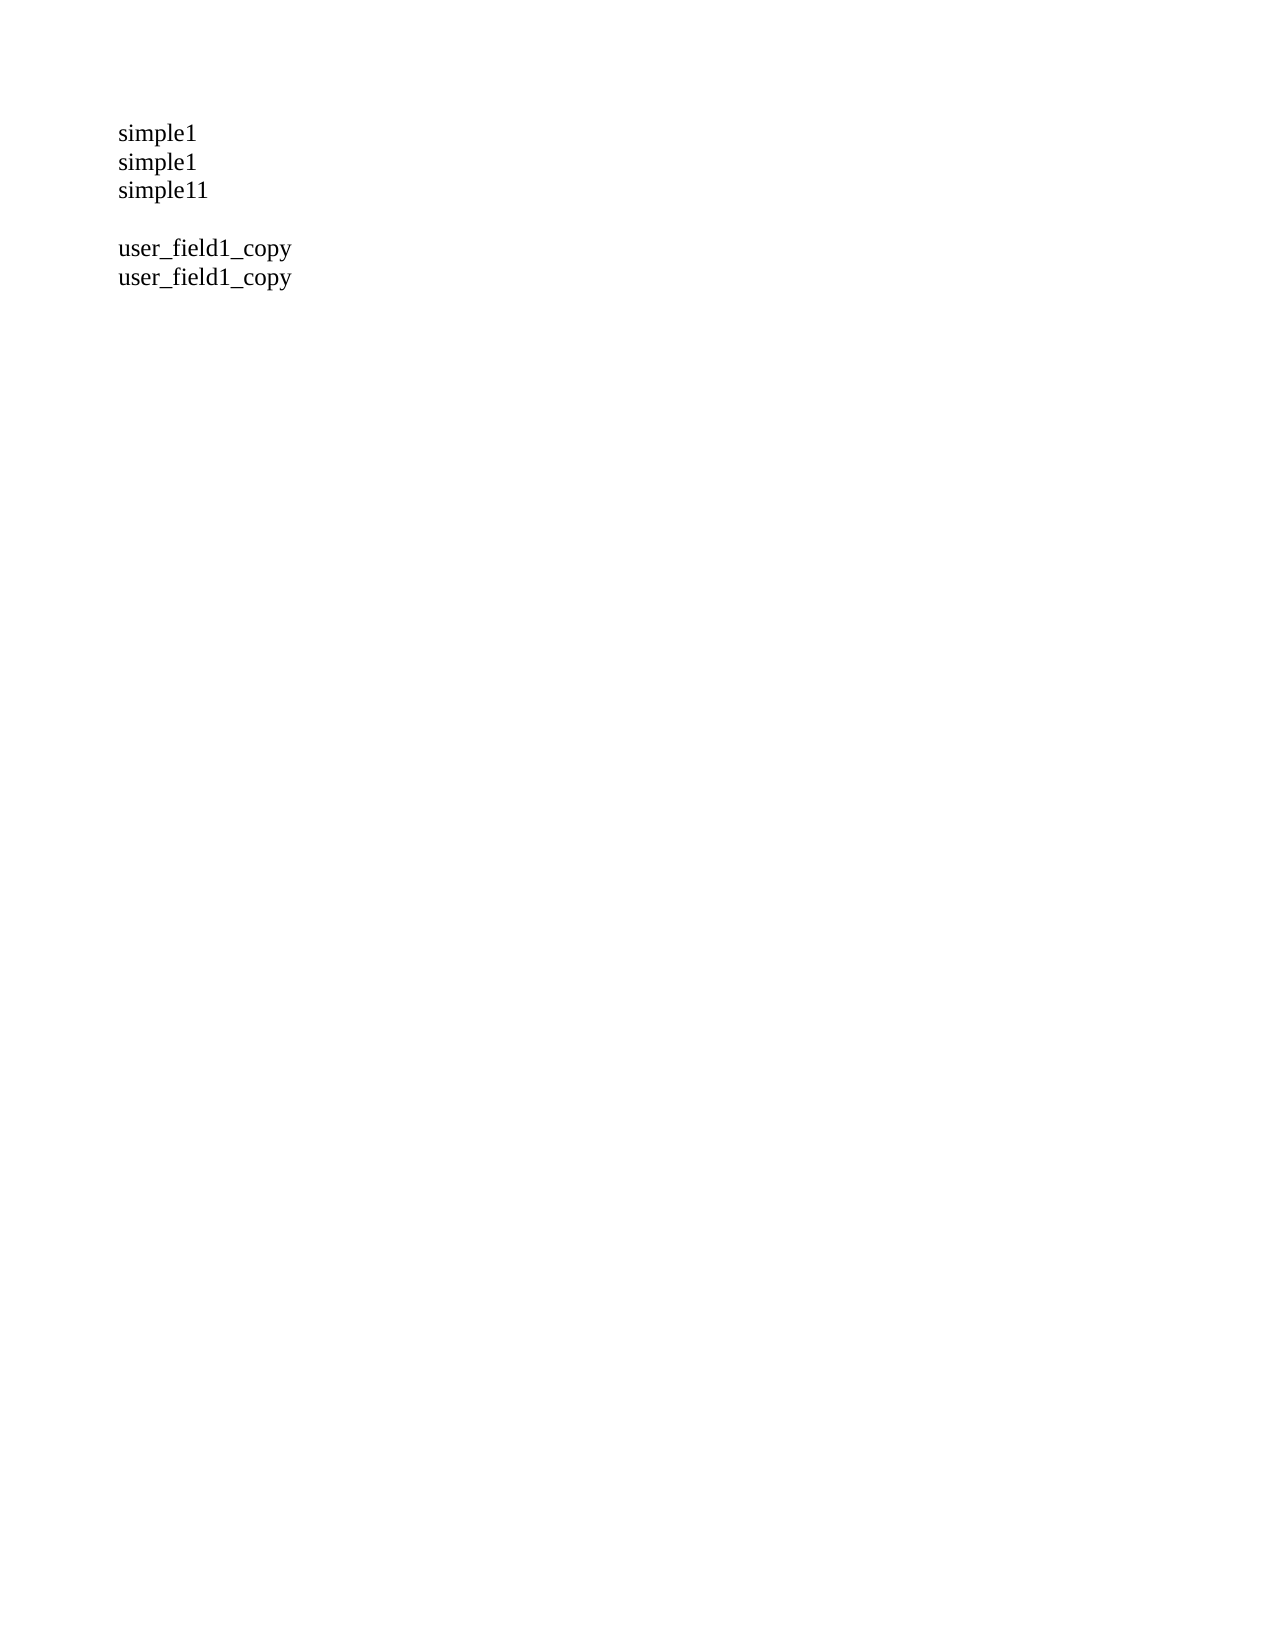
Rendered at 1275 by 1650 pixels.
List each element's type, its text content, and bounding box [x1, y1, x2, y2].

text simple1 [118, 147, 1157, 176]
text user_field1_copy [118, 233, 1157, 262]
text simple11 [118, 176, 1157, 204]
text simple1 [118, 118, 1157, 147]
text user_field1_copy [118, 262, 1157, 291]
